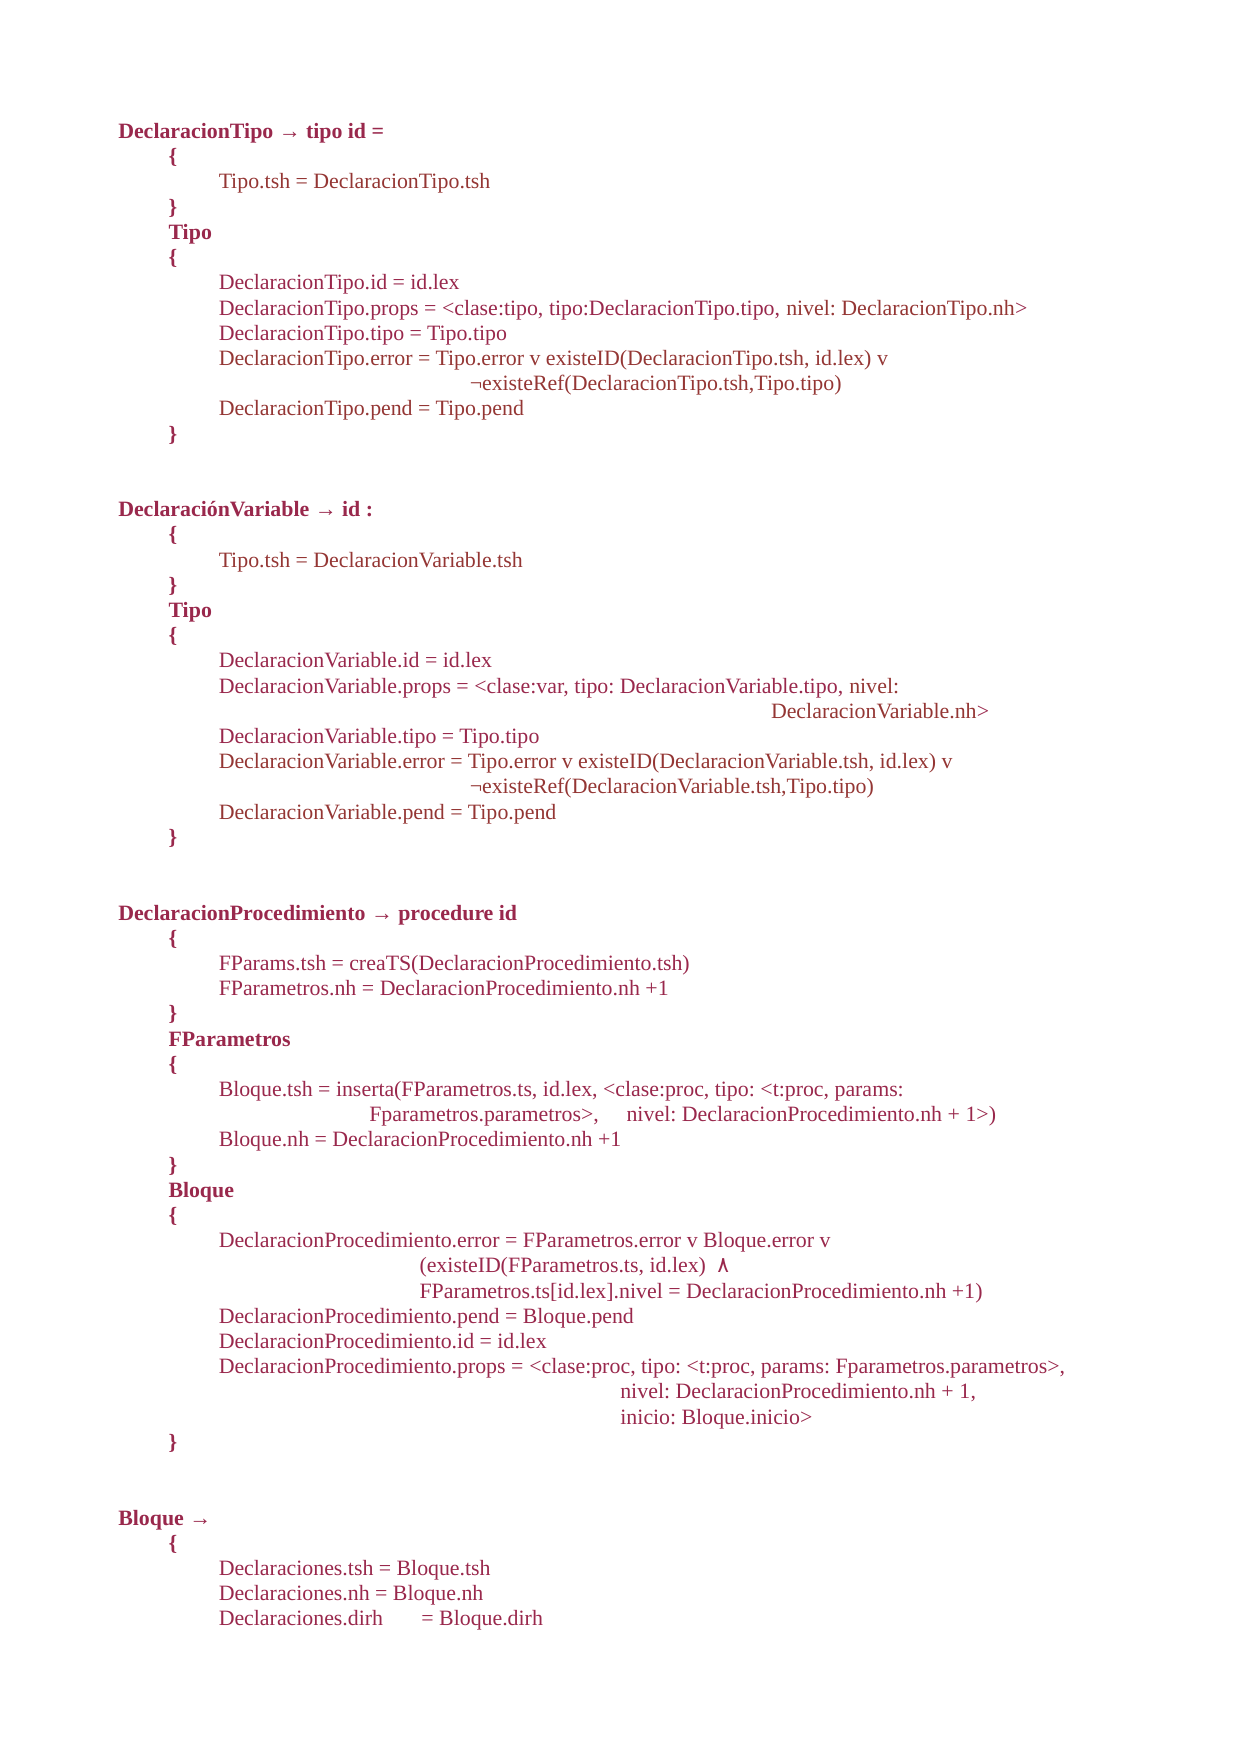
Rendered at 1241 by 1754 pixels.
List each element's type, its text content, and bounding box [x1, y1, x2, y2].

text DeclaracionTipo.id = id.lex [118, 269, 1122, 294]
text Tipo.tsh = DeclaracionVariable.tsh [168, 547, 1122, 572]
text Bloque.nh = DeclaracionProcedimiento.nh +1 [218, 1126, 1122, 1152]
text } [168, 1429, 1122, 1454]
text DeclaracionProcedimiento.id = id.lex [168, 1328, 1122, 1353]
text DeclaracionVariable.tipo = Tipo.tipo [168, 723, 1122, 748]
text DeclaracionTipo.pend = Tipo.pend [168, 395, 1122, 421]
text nivel: DeclaracionProcedimiento.nh + 1, [168, 1378, 1122, 1404]
text FParametros.nh = DeclaracionProcedimiento.nh +1 [218, 975, 1122, 1000]
text Bloque [168, 1177, 1122, 1202]
text Tipo [168, 597, 1122, 622]
text { [168, 1530, 1122, 1555]
text Declaraciones.nh = Bloque.nh [168, 1580, 1122, 1605]
text } [168, 1000, 1122, 1026]
text Declaraciones.dirh = Bloque.dirh [168, 1605, 1122, 1631]
text DeclaraciónVariable → id : [118, 496, 1122, 521]
text DeclaracionTipo.error = Tipo.error v existeID(DeclaracionTipo.tsh, id.lex) v [118, 345, 1122, 370]
text { [168, 925, 1122, 950]
text DeclaracionTipo → tipo id = [118, 118, 1122, 143]
text FParametros [168, 1026, 1122, 1051]
text DeclaracionProcedimiento.props = <clase:proc, tipo: <t:proc, params: Fparametros.parametros>, [168, 1353, 1122, 1378]
text { [168, 1202, 1122, 1227]
text DeclaracionVariable.id = id.lex [168, 647, 1122, 673]
text } [168, 824, 1122, 849]
text DeclaracionProcedimiento.error = FParametros.error v Bloque.error v [168, 1227, 1122, 1252]
text inicio: Bloque.inicio> [168, 1404, 1122, 1429]
text FParametros.ts[id.lex].nivel = DeclaracionProcedimiento.nh +1) [168, 1278, 1122, 1303]
text FParams.tsh = creaTS(DeclaracionProcedimiento.tsh) [168, 950, 1122, 975]
text { [168, 1051, 1122, 1076]
text DeclaracionVariable.pend = Tipo.pend [168, 799, 1122, 824]
text DeclaracionVariable.error = Tipo.error v existeID(DeclaracionVariable.tsh, id.lex) v ¬existeRef(DeclaracionVariable.tsh,Tipo.tipo) [168, 748, 1122, 799]
text Tipo.tsh = DeclaracionTipo.tsh [118, 168, 1122, 194]
text { [168, 244, 1122, 269]
text { [168, 143, 1122, 168]
text } [168, 194, 1122, 219]
text { [168, 622, 1122, 647]
text DeclaracionProcedimiento.pend = Bloque.pend [168, 1303, 1122, 1328]
text } [168, 421, 1122, 446]
text } [168, 572, 1122, 597]
text Bloque.tsh = inserta(FParametros.ts, id.lex, <clase:proc, tipo: <t:proc, params: Fparametros.parametros>, nivel: DeclaracionProcedimiento.nh + 1>) [168, 1076, 1122, 1126]
text (existeID(FParametros.ts, id.lex) ٨ [168, 1252, 1122, 1278]
text DeclaracionProcedimiento → procedure id [118, 899, 1122, 925]
text DeclaracionVariable.props = <clase:var, tipo: DeclaracionVariable.tipo, nivel: DeclaracionVariable.nh> [168, 673, 1122, 723]
text Tipo [168, 219, 1122, 244]
text DeclaracionTipo.tipo = Tipo.tipo [168, 320, 1122, 345]
text Declaraciones.tsh = Bloque.tsh [168, 1555, 1122, 1580]
text DeclaracionTipo.props = <clase:tipo, tipo:DeclaracionTipo.tipo, nivel: DeclaracionTipo.nh> [118, 294, 1122, 320]
text Bloque → [118, 1504, 1122, 1530]
text } [168, 1152, 1122, 1177]
text ¬existeRef(DeclaracionTipo.tsh,Tipo.tipo) [118, 370, 1122, 395]
text { [168, 521, 1122, 547]
